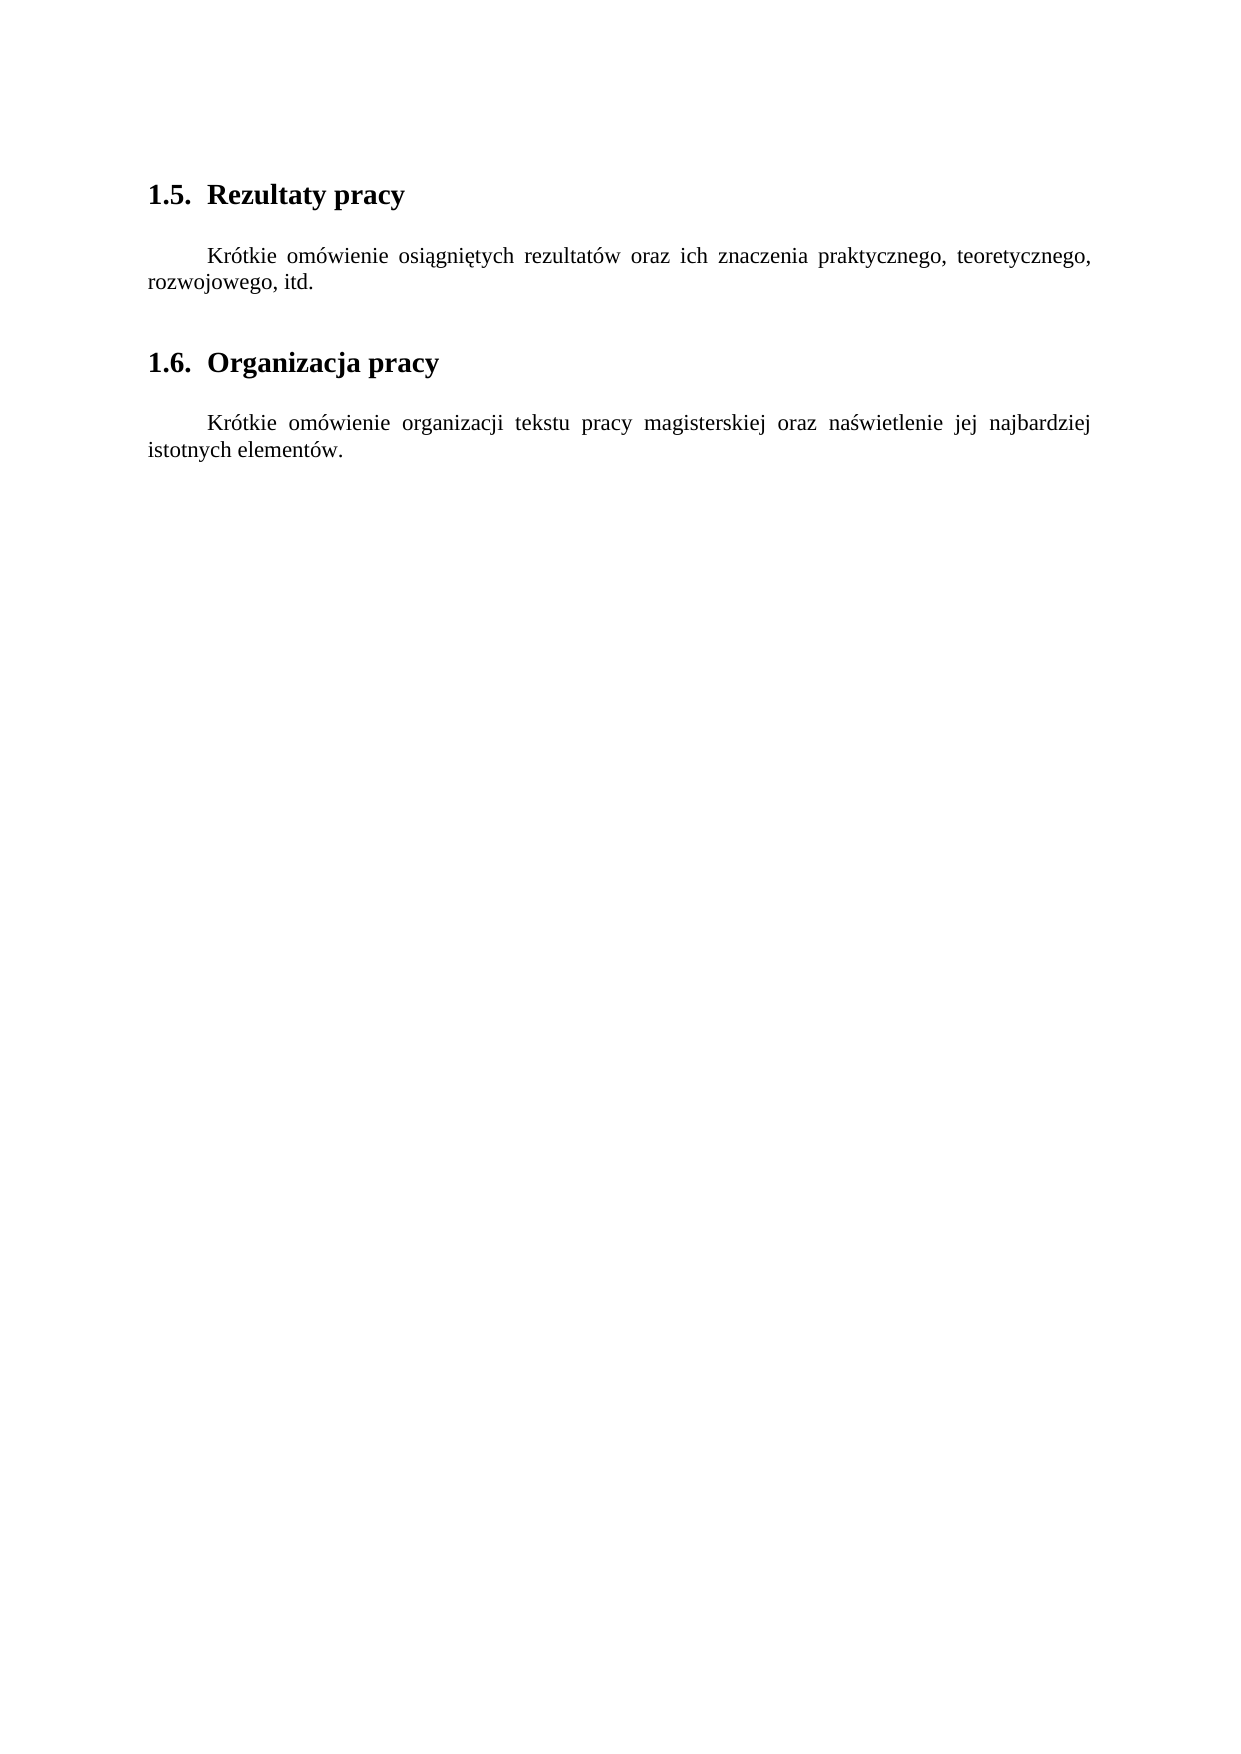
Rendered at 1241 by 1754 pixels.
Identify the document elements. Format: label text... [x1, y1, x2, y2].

subtitle Organizacja pracy [148, 345, 1092, 378]
text Krótkie omówienie osiągniętych rezultatów oraz ich znaczenia praktycznego, teoretycznego, rozwojowego, itd. [148, 242, 1092, 295]
text Krótkie omówienie organizacji tekstu pracy magisterskiej oraz naświetlenie jej najbardziej istotnych elementów. [148, 409, 1092, 462]
subtitle Rezultaty pracy [148, 177, 1092, 211]
